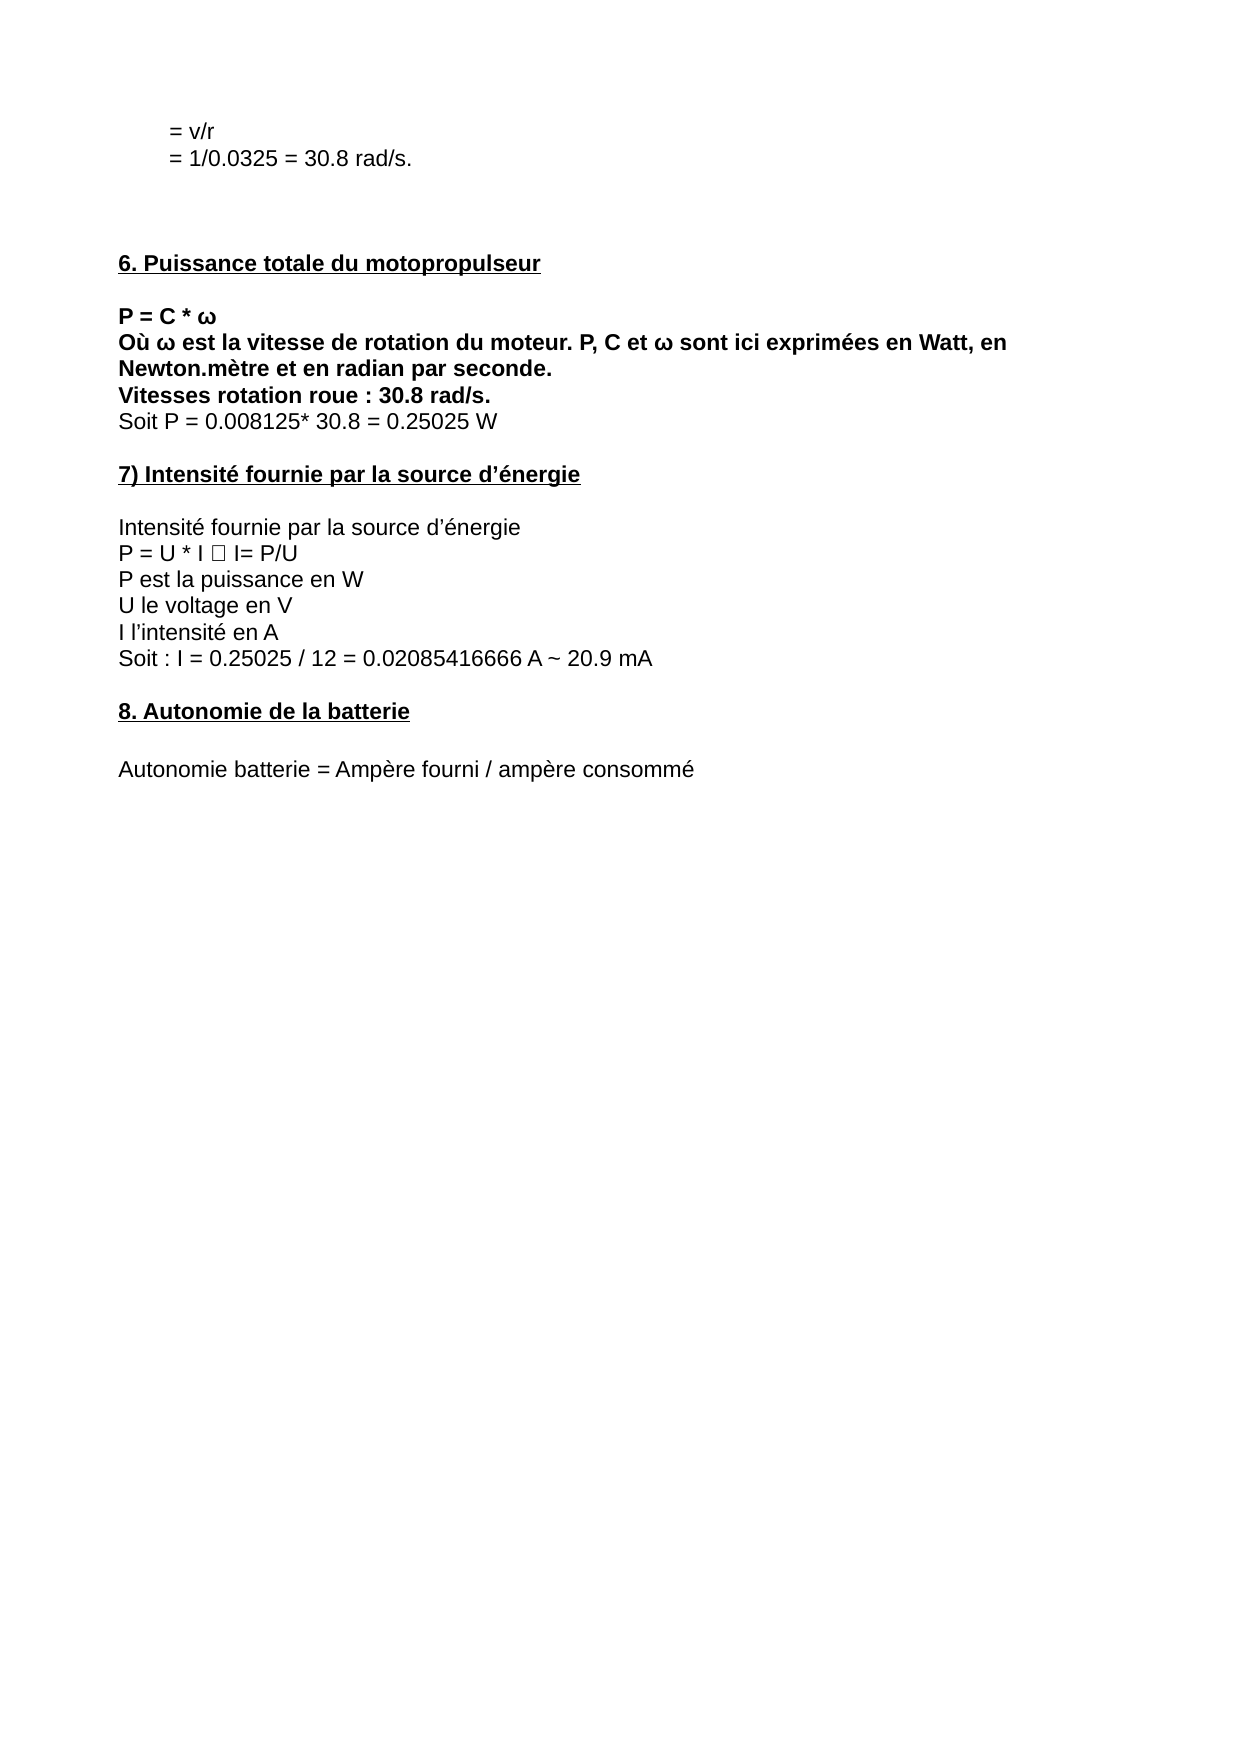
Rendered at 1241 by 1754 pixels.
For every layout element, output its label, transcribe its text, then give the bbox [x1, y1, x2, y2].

text P = U * I  I= P/U [118, 540, 1122, 566]
text = v/r [118, 118, 1122, 144]
text 8. Autonomie de la batterie [118, 698, 1122, 724]
text Où ω est la vitesse de rotation du moteur. P, C et ω sont ici exprimées en Watt, en Newton.mètre et en radian par seconde. [118, 329, 1122, 382]
text Soit : I = 0.25025 / 12 = 0.02085416666 A ~ 20.9 mA [118, 645, 1122, 672]
text Intensité fournie par la source d’énergie [118, 513, 1122, 540]
text Vitesses rotation roue : 30.8 rad/s. [118, 382, 1122, 408]
text P = C * ω [118, 303, 1122, 329]
text = 1/0.0325 = 30.8 rad/s. [118, 144, 1122, 171]
text 6. Puissance totale du motopropulseur [118, 250, 1122, 276]
text 7) Intensité fournie par la source d’énergie [118, 461, 1122, 487]
text P est la puissance en W [118, 566, 1122, 592]
text Autonomie batterie = Ampère fourni / ampère consommé [118, 756, 1122, 782]
text Soit P = 0.008125* 30.8 = 0.25025 W [118, 408, 1122, 434]
text U le voltage en V [118, 592, 1122, 619]
text I l’intensité en A [118, 619, 1122, 645]
